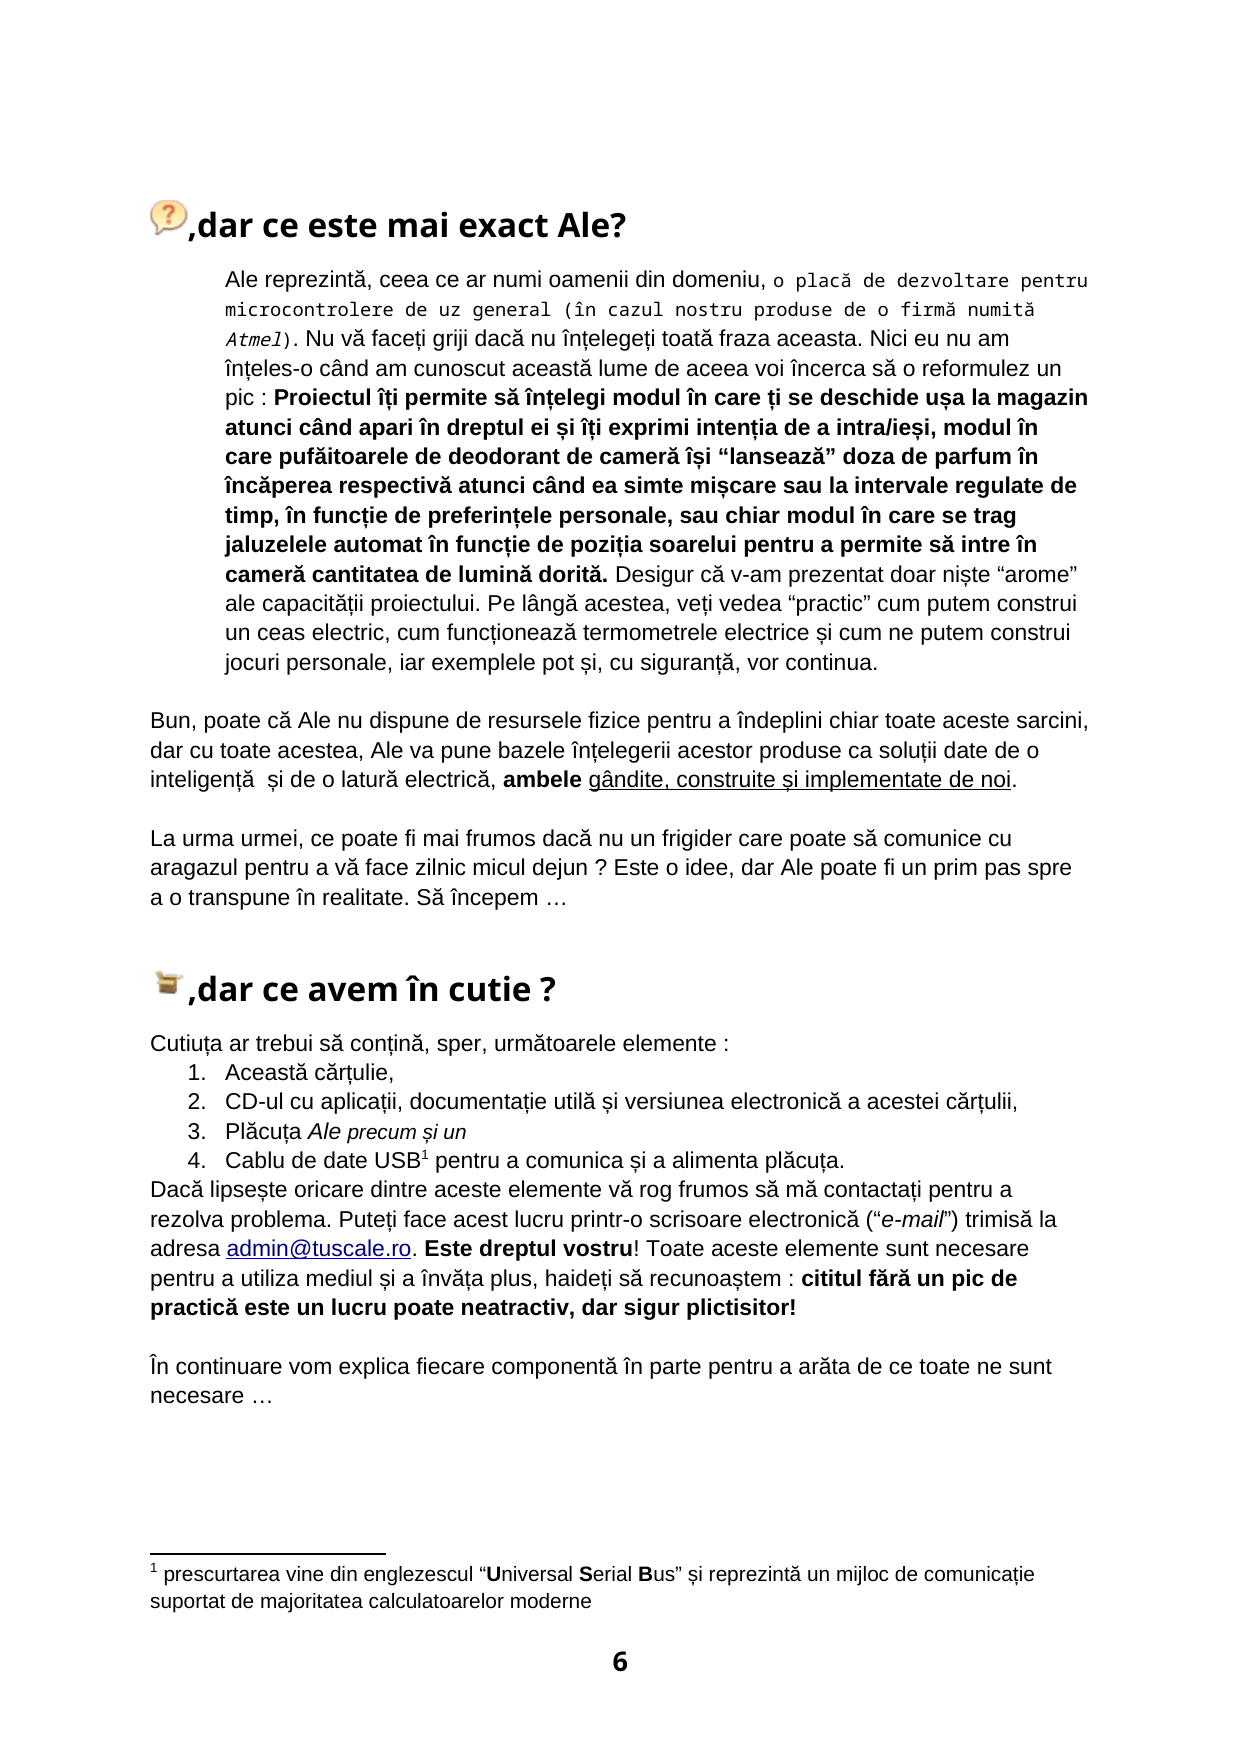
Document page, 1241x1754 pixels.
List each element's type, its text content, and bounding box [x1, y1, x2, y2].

text Bun, poate că Ale nu dispune de resursele fizice pentru a îndeplini chiar toate aceste sarcini, dar cu toate acestea, Ale va pune bazele înțelegerii acestor produse ca soluții date de o inteligență și de o latură electrică, ambele gândite, construite și implementate de noi. [150, 708, 1091, 792]
list Această cărțulie, [187, 1060, 1091, 1085]
list Cablu de date USB pentru a comunica și a alimenta plăcuța. [187, 1148, 1091, 1173]
list CD-ul cu aplicații, documentație utilă și versiunea electronică a acestei cărțulii, [187, 1089, 1091, 1115]
picture [150, 963, 188, 1002]
text Cutiuța ar trebui să conțină, sper, următoarele elemente : [150, 1030, 1091, 1056]
list Plăcuța Ale precum și un [187, 1118, 1091, 1144]
picture [150, 200, 188, 238]
text La urma urmei, ce poate fi mai frumos dacă nu un frigider care poate să comunice cu aragazul pentru a vă face zilnic micul dejun ? Este o idee, dar Ale poate fi un prim pas spre a o transpune în realitate. Să începem … [150, 826, 1091, 910]
subtitle ,dar ce avem în cutie ? [150, 964, 1091, 1011]
text Dacă lipsește oricare dintre aceste elemente vă rog frumos să mă contactați pentru a rezolva problema. Puteți face acest lucru printr-o scrisoare electronică (“e-mail”) trimisă la adresa admin@tuscale.ro. Este dreptul vostru! Toate aceste elemente sunt necesare pentru a utiliza mediul și a învăța plus, haideți să recunoaștem : cititul fără un pic de practică este un lucru poate neatractiv, dar sigur plictisitor! [150, 1177, 1091, 1320]
list prescurtarea vine din englezescul “Universal Serial Bus” și reprezintă un mijloc de comunicație suportat de majoritatea calculatoarelor moderne [150, 1561, 1091, 1613]
subtitle ,dar ce este mai exact Ale? [150, 200, 1091, 247]
text Ale reprezintă, ceea ce ar numi oamenii din domeniu, o placă de dezvoltare pentru microcontrolere de uz general (în cazul nostru produse de o firmă numită Atmel). Nu vă faceți griji dacă nu înțelegeți toată fraza aceasta. Nici eu nu am înțeles-o când am cunoscut această lume de aceea voi încerca să o reformulez un pic : Proiectul îți permite să înțelegi modul în care ți se deschide ușa la magazin atunci când apari în dreptul ei și îți exprimi intenția de a intra/ieși, modul în care pufăitoarele de deodorant de cameră își “lansează” doza de parfum în încăperea respectivă atunci când ea simte mișcare sau la intervale regulate de timp, în funcție de preferințele personale, sau chiar modul în care se trag jaluzelele automat în funcție de poziția soarelui pentru a permite să intre în cameră cantitatea de lumină dorită. Desigur că v-am prezentat doar niște “arome” ale capacității proiectului. Pe lângă acestea, veți vedea “practic” cum putem construi un ceas electric, cum funcționează termometrele electrice și cum ne putem construi jocuri personale, iar exemplele pot și, cu siguranță, vor continua. [225, 267, 1091, 675]
text În continuare vom explica fiecare componentă în parte pentru a arăta de ce toate ne sunt necesare … [150, 1353, 1091, 1408]
